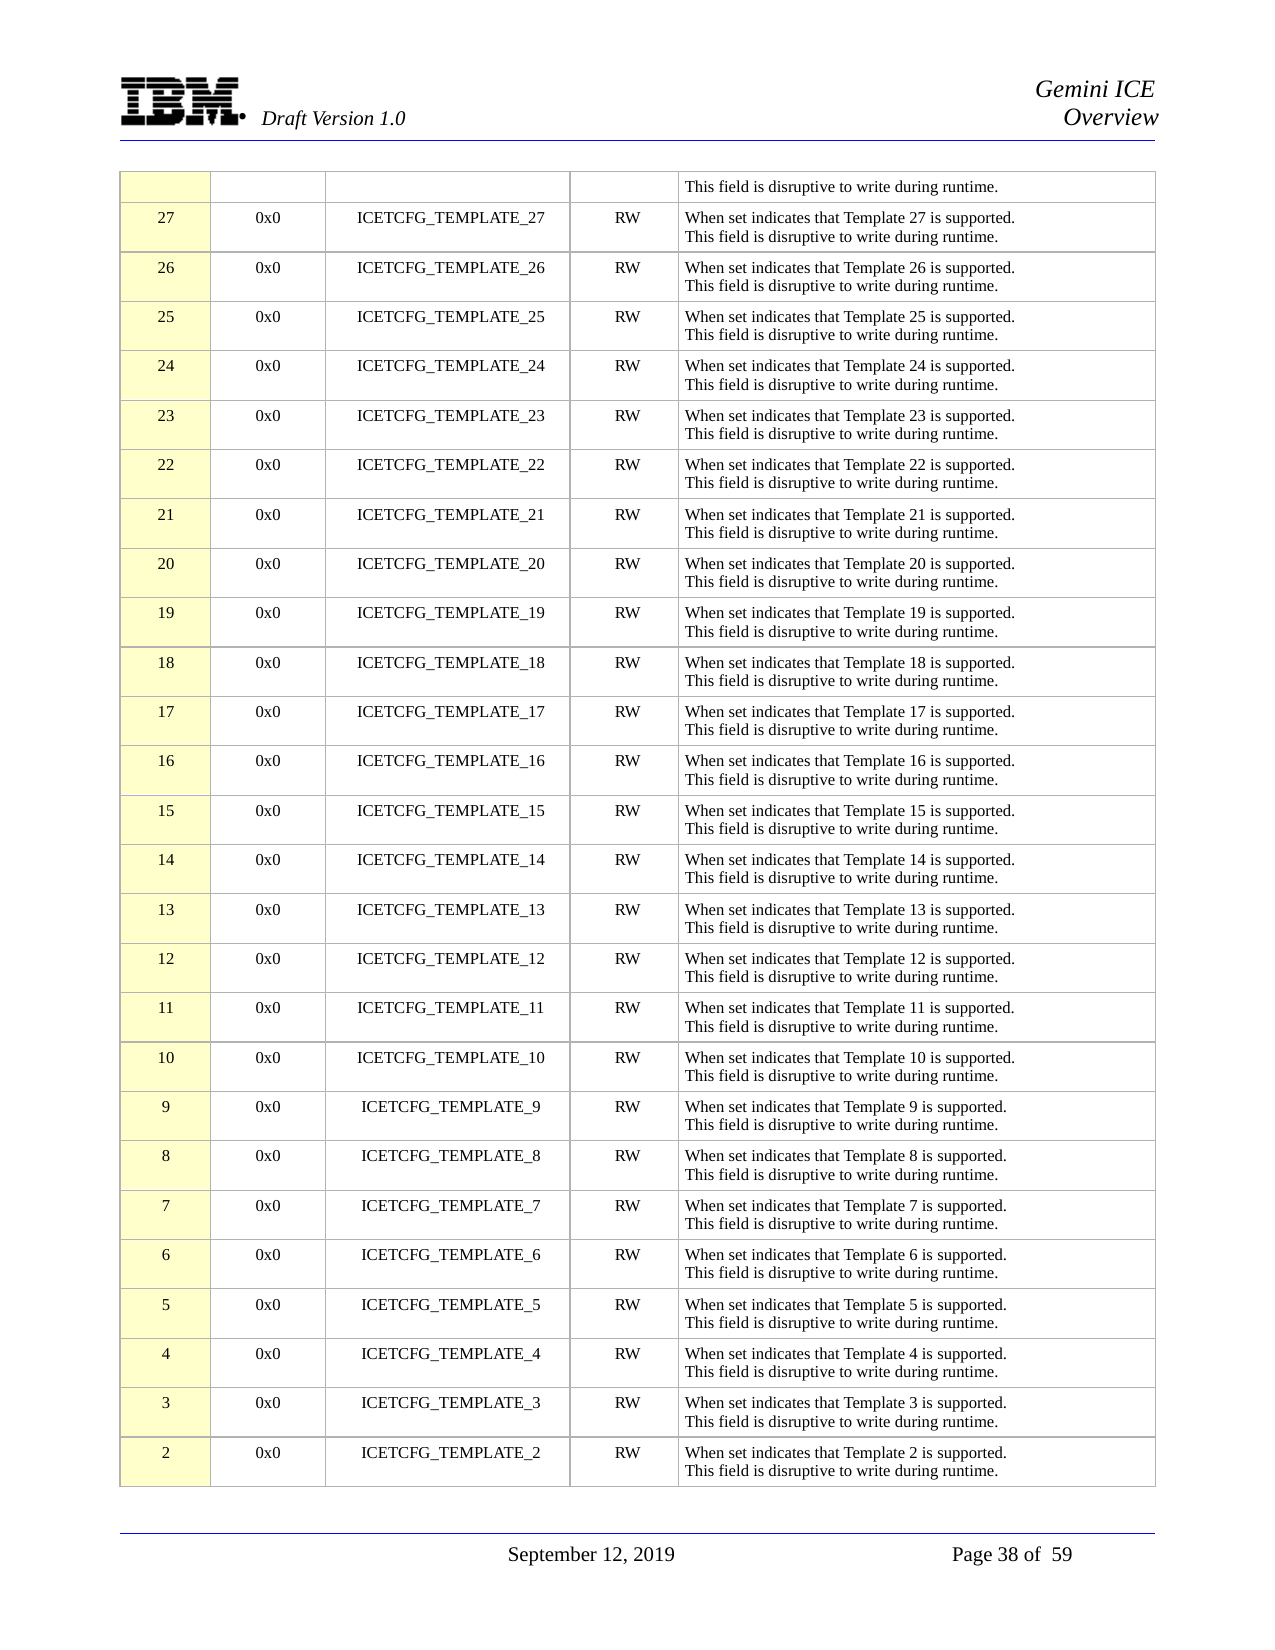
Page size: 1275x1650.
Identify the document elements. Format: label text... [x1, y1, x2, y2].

table_cell RW [571, 499, 678, 548]
table_cell 0x0 [211, 993, 325, 1041]
table_cell When set indicates that Template 5 is supported. This field is disruptive to write during runtime. [679, 1289, 1155, 1338]
table_cell ICETCFG_TEMPLATE_15 [326, 796, 569, 844]
table_cell RW [571, 302, 678, 350]
table_cell 24 [121, 351, 210, 399]
table_cell 0x0 [211, 845, 325, 893]
table_cell RW [571, 1191, 678, 1239]
table_cell 21 [121, 499, 210, 548]
table_cell ICETCFG_TEMPLATE_26 [326, 253, 569, 301]
table_cell 0x0 [211, 253, 325, 301]
table_cell When set indicates that Template 8 is supported. This field is disruptive to write during runtime. [679, 1141, 1155, 1189]
table_cell RW [571, 1388, 678, 1436]
table_cell RW [571, 1092, 678, 1140]
table_cell When set indicates that Template 25 is supported. This field is disruptive to write during runtime. [679, 302, 1155, 350]
table_cell [571, 172, 678, 202]
table_cell RW [571, 401, 678, 449]
table_cell 0x0 [211, 1043, 325, 1091]
table_cell ICETCFG_TEMPLATE_11 [326, 993, 569, 1041]
table_cell 8 [121, 1141, 210, 1189]
table_cell ICETCFG_TEMPLATE_9 [326, 1092, 569, 1140]
table_cell ICETCFG_TEMPLATE_22 [326, 450, 569, 498]
table_cell RW [571, 203, 678, 251]
table_cell 0x0 [211, 1092, 325, 1140]
table_cell When set indicates that Template 24 is supported. This field is disruptive to write during runtime. [679, 351, 1155, 399]
table_cell ICETCFG_TEMPLATE_23 [326, 401, 569, 449]
table_cell ICETCFG_TEMPLATE_21 [326, 499, 569, 548]
table_cell RW [571, 1438, 678, 1486]
table_cell RW [571, 993, 678, 1041]
table_cell ICETCFG_TEMPLATE_8 [326, 1141, 569, 1189]
table_cell When set indicates that Template 27 is supported. This field is disruptive to write during runtime. [679, 203, 1155, 251]
table_cell ICETCFG_TEMPLATE_13 [326, 894, 569, 943]
table_cell 0x0 [211, 351, 325, 399]
table_cell When set indicates that Template 22 is supported. This field is disruptive to write during runtime. [679, 450, 1155, 498]
table_cell ICETCFG_TEMPLATE_24 [326, 351, 569, 399]
table_cell 17 [121, 697, 210, 745]
table_cell 4 [121, 1339, 210, 1387]
table_cell When set indicates that Template 3 is supported. This field is disruptive to write during runtime. [679, 1388, 1155, 1436]
table_cell 15 [121, 796, 210, 844]
table_cell 0x0 [211, 697, 325, 745]
table_cell This field is disruptive to write during runtime. [679, 172, 1155, 202]
table_cell RW [571, 894, 678, 943]
table_cell 26 [121, 253, 210, 301]
table_cell 12 [121, 944, 210, 992]
table_cell 22 [121, 450, 210, 498]
table_cell 3 [121, 1388, 210, 1436]
table_cell ICETCFG_TEMPLATE_7 [326, 1191, 569, 1239]
table_cell 0x0 [211, 203, 325, 251]
table_cell 0x0 [211, 302, 325, 350]
table_cell 23 [121, 401, 210, 449]
table_cell 0x0 [211, 450, 325, 498]
table_cell RW [571, 746, 678, 794]
table_cell 0x0 [211, 598, 325, 646]
table_cell ICETCFG_TEMPLATE_17 [326, 697, 569, 745]
table_cell 0x0 [211, 894, 325, 943]
table_cell 2 [121, 1438, 210, 1486]
table_cell 0x0 [211, 549, 325, 597]
table_cell 20 [121, 549, 210, 597]
table_cell ICETCFG_TEMPLATE_2 [326, 1438, 569, 1486]
table_cell When set indicates that Template 16 is supported. This field is disruptive to write during runtime. [679, 746, 1155, 794]
table_cell 0x0 [211, 1438, 325, 1486]
table_cell ICETCFG_TEMPLATE_10 [326, 1043, 569, 1091]
table_cell When set indicates that Template 26 is supported. This field is disruptive to write during runtime. [679, 253, 1155, 301]
table_cell When set indicates that Template 19 is supported. This field is disruptive to write during runtime. [679, 598, 1155, 646]
table_cell RW [571, 944, 678, 992]
table_cell 7 [121, 1191, 210, 1239]
table_cell When set indicates that Template 4 is supported. This field is disruptive to write during runtime. [679, 1339, 1155, 1387]
table_cell 14 [121, 845, 210, 893]
table_cell [326, 172, 569, 202]
table_cell When set indicates that Template 18 is supported. This field is disruptive to write during runtime. [679, 648, 1155, 696]
table_cell ICETCFG_TEMPLATE_14 [326, 845, 569, 893]
table_cell When set indicates that Template 9 is supported. This field is disruptive to write during runtime. [679, 1092, 1155, 1140]
table_cell RW [571, 796, 678, 844]
table_cell When set indicates that Template 13 is supported. This field is disruptive to write during runtime. [679, 894, 1155, 943]
table_cell 0x0 [211, 1388, 325, 1436]
table_cell RW [571, 1289, 678, 1338]
table_cell RW [571, 598, 678, 646]
table_cell ICETCFG_TEMPLATE_5 [326, 1289, 569, 1338]
table_cell ICETCFG_TEMPLATE_3 [326, 1388, 569, 1436]
table_cell ICETCFG_TEMPLATE_20 [326, 549, 569, 597]
table_cell 18 [121, 648, 210, 696]
table_cell When set indicates that Template 21 is supported. This field is disruptive to write during runtime. [679, 499, 1155, 548]
table_cell RW [571, 1043, 678, 1091]
table_cell 0x0 [211, 648, 325, 696]
table_cell RW [571, 253, 678, 301]
table_cell [121, 172, 210, 202]
table_cell 13 [121, 894, 210, 943]
table_cell When set indicates that Template 23 is supported. This field is disruptive to write during runtime. [679, 401, 1155, 449]
table_cell 0x0 [211, 1141, 325, 1189]
table_cell RW [571, 351, 678, 399]
table_cell RW [571, 845, 678, 893]
picture [120, 76, 240, 127]
table_cell 25 [121, 302, 210, 350]
table_cell When set indicates that Template 7 is supported. This field is disruptive to write during runtime. [679, 1191, 1155, 1239]
table_cell 0x0 [211, 796, 325, 844]
table_cell RW [571, 648, 678, 696]
table_cell 11 [121, 993, 210, 1041]
table_cell When set indicates that Template 10 is supported. This field is disruptive to write during runtime. [679, 1043, 1155, 1091]
table_cell ICETCFG_TEMPLATE_25 [326, 302, 569, 350]
table_cell ICETCFG_TEMPLATE_18 [326, 648, 569, 696]
table_cell 0x0 [211, 401, 325, 449]
table_cell 6 [121, 1240, 210, 1288]
table_cell 0x0 [211, 1240, 325, 1288]
table_cell ICETCFG_TEMPLATE_19 [326, 598, 569, 646]
table_cell 0x0 [211, 746, 325, 794]
table_cell RW [571, 1141, 678, 1189]
table_cell 0x0 [211, 1191, 325, 1239]
table_cell 0x0 [211, 1339, 325, 1387]
table_cell When set indicates that Template 6 is supported. This field is disruptive to write during runtime. [679, 1240, 1155, 1288]
table_cell RW [571, 697, 678, 745]
table_cell 5 [121, 1289, 210, 1338]
table_cell [211, 172, 325, 202]
table_cell RW [571, 549, 678, 597]
table_cell 0x0 [211, 944, 325, 992]
table_cell ICETCFG_TEMPLATE_16 [326, 746, 569, 794]
table_cell When set indicates that Template 12 is supported. This field is disruptive to write during runtime. [679, 944, 1155, 992]
table_cell When set indicates that Template 20 is supported. This field is disruptive to write during runtime. [679, 549, 1155, 597]
table_cell 0x0 [211, 499, 325, 548]
table_cell 27 [121, 203, 210, 251]
table_cell RW [571, 1339, 678, 1387]
table_cell ICETCFG_TEMPLATE_27 [326, 203, 569, 251]
table_cell 16 [121, 746, 210, 794]
table_cell ICETCFG_TEMPLATE_4 [326, 1339, 569, 1387]
table_cell When set indicates that Template 2 is supported. This field is disruptive to write during runtime. [679, 1438, 1155, 1486]
table_cell When set indicates that Template 15 is supported. This field is disruptive to write during runtime. [679, 796, 1155, 844]
table_cell ICETCFG_TEMPLATE_12 [326, 944, 569, 992]
table_cell RW [571, 1240, 678, 1288]
table_cell 19 [121, 598, 210, 646]
table_cell ICETCFG_TEMPLATE_6 [326, 1240, 569, 1288]
table_cell 10 [121, 1043, 210, 1091]
table_cell When set indicates that Template 14 is supported. This field is disruptive to write during runtime. [679, 845, 1155, 893]
table_cell When set indicates that Template 11 is supported. This field is disruptive to write during runtime. [679, 993, 1155, 1041]
table_cell RW [571, 450, 678, 498]
table_cell When set indicates that Template 17 is supported. This field is disruptive to write during runtime. [679, 697, 1155, 745]
table_cell 0x0 [211, 1289, 325, 1338]
table_cell 9 [121, 1092, 210, 1140]
